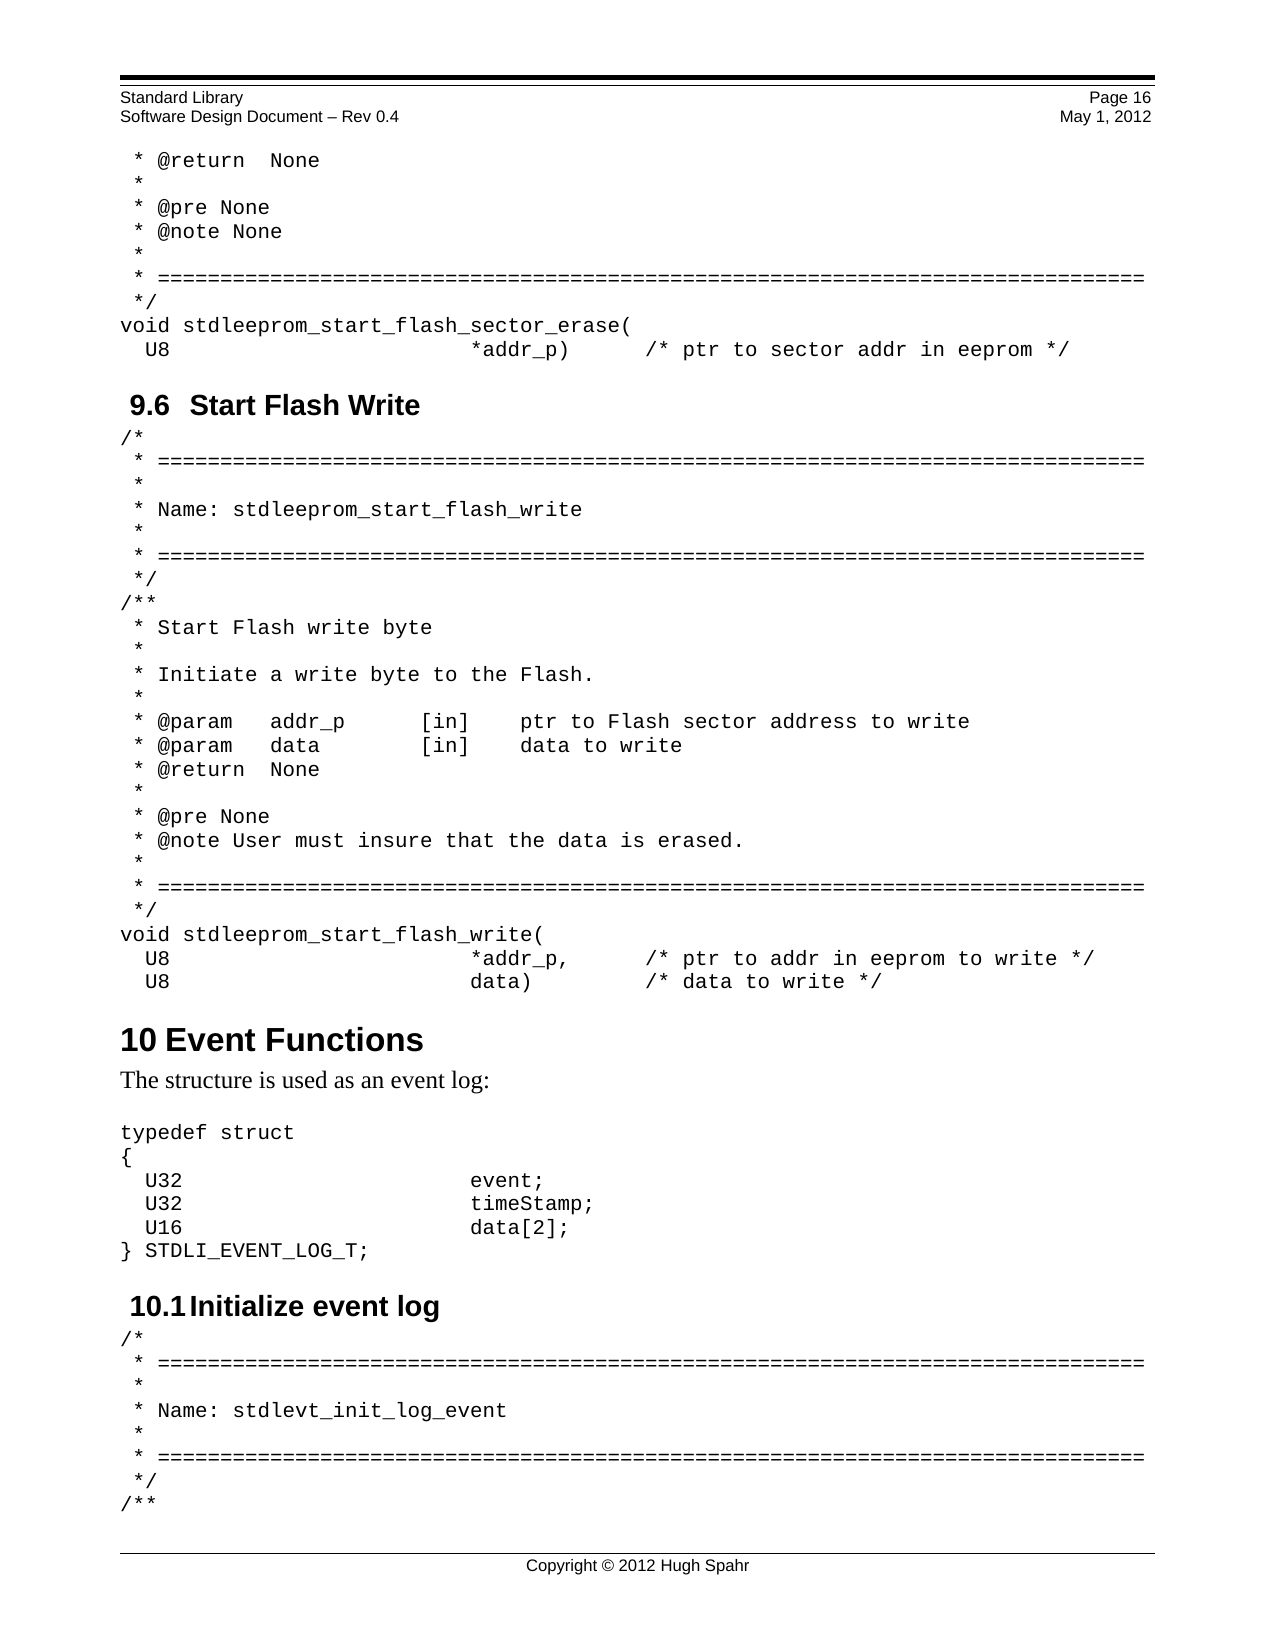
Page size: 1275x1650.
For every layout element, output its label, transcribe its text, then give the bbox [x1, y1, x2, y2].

text * @param data [in] data to write [120, 735, 1155, 759]
text * [120, 174, 1155, 197]
text * Initiate a write byte to the Flash. [120, 664, 1155, 688]
text * @note User must insure that the data is erased. [120, 829, 1155, 853]
text /* [120, 428, 1155, 451]
text The structure is used as an event log: [120, 1065, 1155, 1093]
text */ [120, 1471, 1155, 1494]
text * @param addr_p [in] ptr to Flash sector address to write [120, 711, 1155, 735]
text * =============================================================================== [120, 1353, 1155, 1376]
text * @pre None [120, 806, 1155, 829]
text U32 event; [120, 1169, 1155, 1193]
text * =============================================================================== [120, 1447, 1155, 1471]
text } STDLI_EVENT_LOG_T; [120, 1241, 1155, 1264]
text * [120, 1423, 1155, 1447]
text * [120, 522, 1155, 546]
text * [120, 688, 1155, 711]
text * @pre None [120, 197, 1155, 221]
text * @return None [120, 150, 1155, 174]
text void stdleeprom_start_flash_sector_erase( [120, 316, 1155, 339]
text U32 timeStamp; [120, 1193, 1155, 1217]
subtitle Event Functions [120, 1020, 1155, 1058]
text typedef struct [120, 1122, 1155, 1146]
text * [120, 640, 1155, 664]
text /** [120, 593, 1155, 617]
text * [120, 475, 1155, 498]
text { [120, 1146, 1155, 1169]
text * [120, 1376, 1155, 1400]
text U8 data) /* data to write */ [120, 971, 1155, 995]
subtitle Initialize event log [129, 1289, 1155, 1323]
text U16 data[2]; [120, 1217, 1155, 1241]
text U8 *addr_p) /* ptr to sector addr in eeprom */ [120, 339, 1155, 363]
text /* [120, 1329, 1155, 1353]
text /** [120, 1494, 1155, 1518]
text */ [120, 292, 1155, 316]
text * @return None [120, 759, 1155, 782]
text U8 *addr_p, /* ptr to addr in eeprom to write */ [120, 948, 1155, 971]
text * [120, 782, 1155, 806]
text * =============================================================================== [120, 268, 1155, 292]
text */ [120, 901, 1155, 924]
text void stdleeprom_start_flash_write( [120, 924, 1155, 948]
text * =============================================================================== [120, 877, 1155, 901]
text * =============================================================================== [120, 546, 1155, 569]
text */ [120, 569, 1155, 593]
text * [120, 853, 1155, 877]
subtitle Start Flash Write [129, 388, 1155, 421]
text * @note None [120, 221, 1155, 244]
text * =============================================================================== [120, 451, 1155, 475]
text * Name: stdlevt_init_log_event [120, 1400, 1155, 1423]
text * Start Flash write byte [120, 617, 1155, 640]
text * [120, 244, 1155, 268]
text * Name: stdleeprom_start_flash_write [120, 498, 1155, 522]
